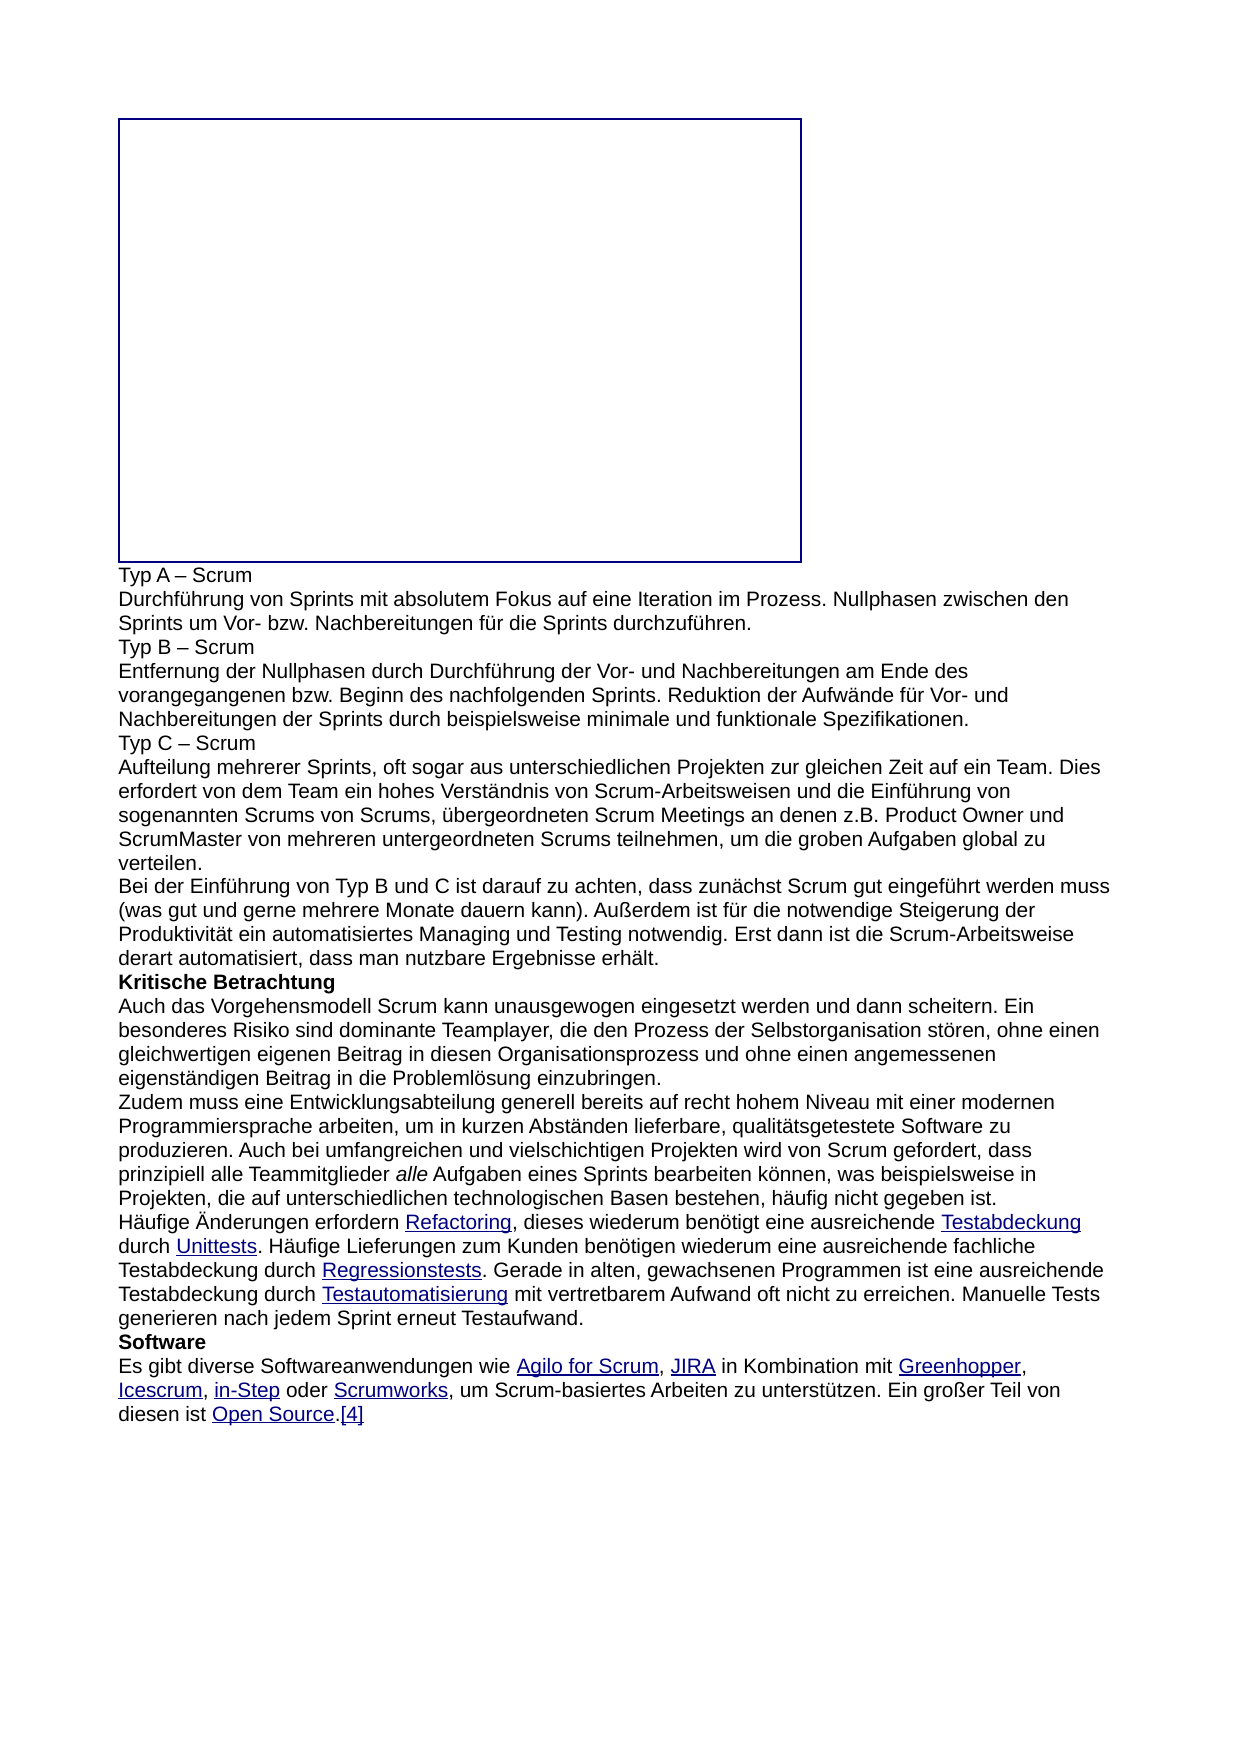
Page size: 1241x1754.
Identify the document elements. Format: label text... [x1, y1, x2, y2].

list Aufteilung mehrerer Sprints, oft sogar aus unterschiedlichen Projekten zur gleichen Zeit auf ein Team. Dies erfordert von dem Team ein hohes Verständnis von Scrum-Arbeitsweisen und die Einführung von sogenannten Scrums von Scrums, übergeordneten Scrum Meetings an denen z.B. Product Owner und ScrumMaster von mehreren untergeordneten Scrums teilnehmen, um die groben Aufgaben global zu verteilen. [118, 754, 1122, 874]
text Es gibt diverse Softwareanwendungen wie Agilo for Scrum, JIRA in Kombination mit Greenhopper, Icescrum, in-Step oder Scrumworks, um Scrum-basiertes Arbeiten zu unterstützen. Ein großer Teil von diesen ist Open Source.[4] [118, 1353, 1122, 1425]
subtitle Kritische Betrachtung [118, 970, 1122, 994]
text Bei der Einführung von Typ B und C ist darauf zu achten, dass zunächst Scrum gut eingeführt werden muss (was gut und gerne mehrere Monate dauern kann). Außerdem ist für die notwendige Steigerung der Produktivität ein automatisiertes Managing und Testing notwendig. Erst dann ist die Scrum-Arbeitsweise derart automatisiert, dass man nutzbare Ergebnisse erhält. [118, 874, 1122, 970]
subtitle Typ A – Scrum [118, 563, 1122, 587]
text Auch das Vorgehensmodell Scrum kann unausgewogen eingesetzt werden und dann scheitern. Ein besonderes Risiko sind dominante Teamplayer, die den Prozess der Selbstorganisation stören, ohne einen gleichwertigen eigenen Beitrag in diesen Organisationsprozess und ohne einen angemessenen eigenständigen Beitrag in die Problemlösung einzubringen. [118, 994, 1122, 1090]
text Häufige Änderungen erfordern Refactoring, dieses wiederum benötigt eine ausreichende Testabdeckung durch Unittests. Häufige Lieferungen zum Kunden benötigen wiederum eine ausreichende fachliche Testabdeckung durch Regressionstests. Gerade in alten, gewachsenen Programmen ist eine ausreichende Testabdeckung durch Testautomatisierung mit vertretbarem Aufwand oft nicht zu erreichen. Manuelle Tests generieren nach jedem Sprint erneut Testaufwand. [118, 1210, 1122, 1329]
list Durchführung von Sprints mit absolutem Fokus auf eine Iteration im Prozess. Nullphasen zwischen den Sprints um Vor- bzw. Nachbereitungen für die Sprints durchzuführen. [118, 587, 1122, 635]
list Entfernung der Nullphasen durch Durchführung der Vor- und Nachbereitungen am Ende des vorangegangenen bzw. Beginn des nachfolgenden Sprints. Reduktion der Aufwände für Vor- und Nachbereitungen der Sprints durch beispielsweise minimale und funktionale Spezifikationen. [118, 659, 1122, 731]
text Zudem muss eine Entwicklungsabteilung generell bereits auf recht hohem Niveau mit einer modernen Programmiersprache arbeiten, um in kurzen Abständen lieferbare, qualitätsgetestete Software zu produzieren. Auch bei umfangreichen und vielschichtigen Projekten wird von Scrum gefordert, dass prinzipiell alle Teammitglieder alle Aufgaben eines Sprints bearbeiten können, was beispielsweise in Projekten, die auf unterschiedlichen technologischen Basen bestehen, häufig nicht gegeben ist. [118, 1090, 1122, 1210]
subtitle Typ C – Scrum [118, 731, 1122, 754]
subtitle Software [118, 1329, 1122, 1353]
subtitle Typ B – Scrum [118, 635, 1122, 659]
